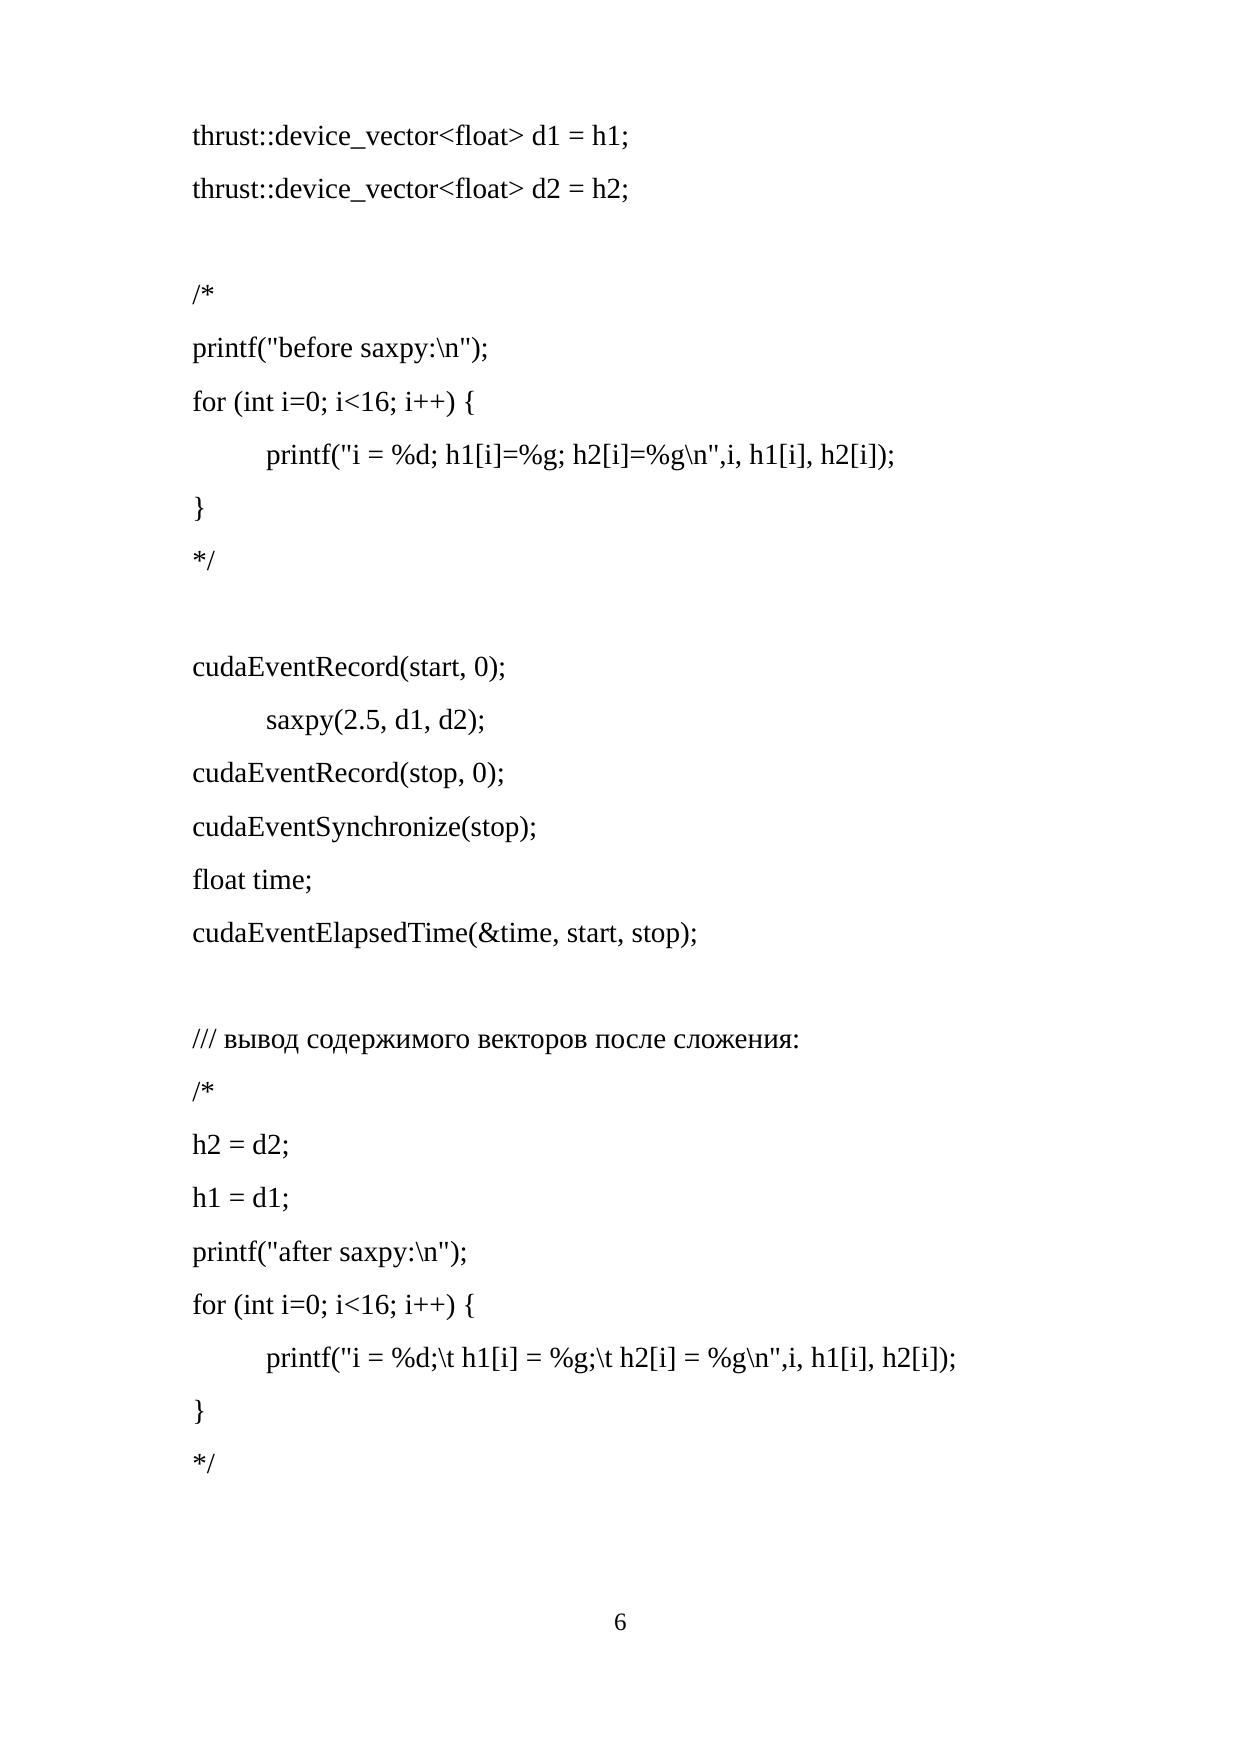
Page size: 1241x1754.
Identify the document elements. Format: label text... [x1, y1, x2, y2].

text printf("i = %d;\t h1[i] = %g;\t h2[i] = %g\n",i, h1[i], h2[i]); [118, 1340, 1122, 1373]
text /* [118, 1074, 1122, 1108]
text thrust::device_vector<float> d2 = h2; [118, 171, 1122, 205]
text } [118, 490, 1122, 523]
text for (int i=0; i<16; i++) { [118, 1287, 1122, 1320]
text float time; [118, 862, 1122, 895]
text cudaEventRecord(stop, 0); [118, 756, 1122, 789]
text */ [118, 1446, 1122, 1480]
text printf("after saxpy:\n"); [118, 1234, 1122, 1267]
text h2 = d2; [118, 1127, 1122, 1161]
text /* [118, 277, 1122, 311]
text thrust::device_vector<float> d1 = h1; [118, 118, 1122, 152]
text /// вывод содержимого векторов после сложения: [118, 1021, 1122, 1055]
text printf("i = %d; h1[i]=%g; h2[i]=%g\n",i, h1[i], h2[i]); [118, 437, 1122, 470]
text } [118, 1393, 1122, 1427]
text */ [118, 543, 1122, 577]
text for (int i=0; i<16; i++) { [118, 384, 1122, 417]
text cudaEventRecord(start, 0); [118, 649, 1122, 683]
text cudaEventSynchronize(stop); [118, 809, 1122, 842]
text printf("before saxpy:\n"); [118, 331, 1122, 364]
text cudaEventElapsedTime(&time, start, stop); [118, 915, 1122, 948]
text saxpy(2.5, d1, d2); [118, 702, 1122, 736]
text h1 = d1; [118, 1181, 1122, 1214]
